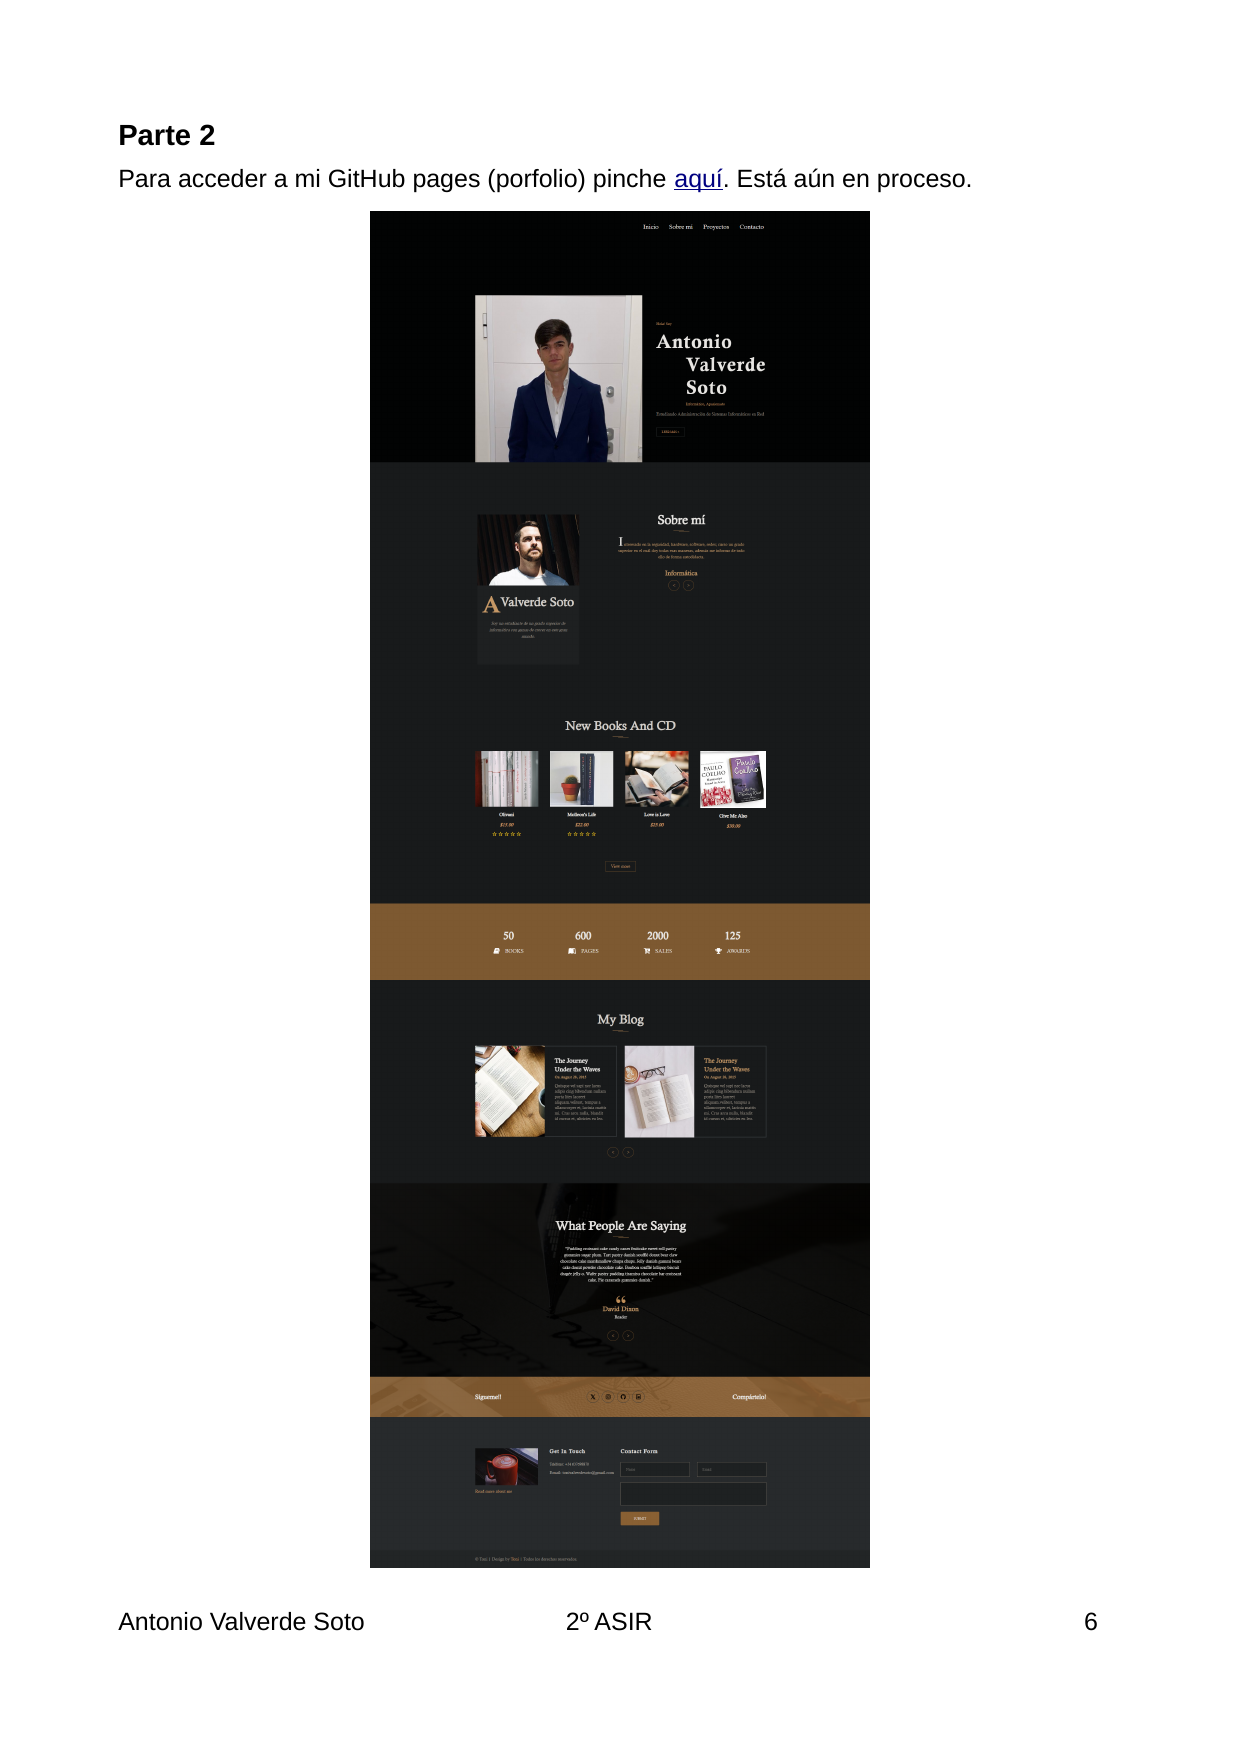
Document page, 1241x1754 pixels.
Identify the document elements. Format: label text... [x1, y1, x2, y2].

subtitle Parte 2 [118, 118, 1122, 152]
picture [370, 211, 870, 1568]
text Para acceder a mi GitHub pages (porfolio) pinche aquí. Está aún en proceso. [118, 164, 1122, 193]
